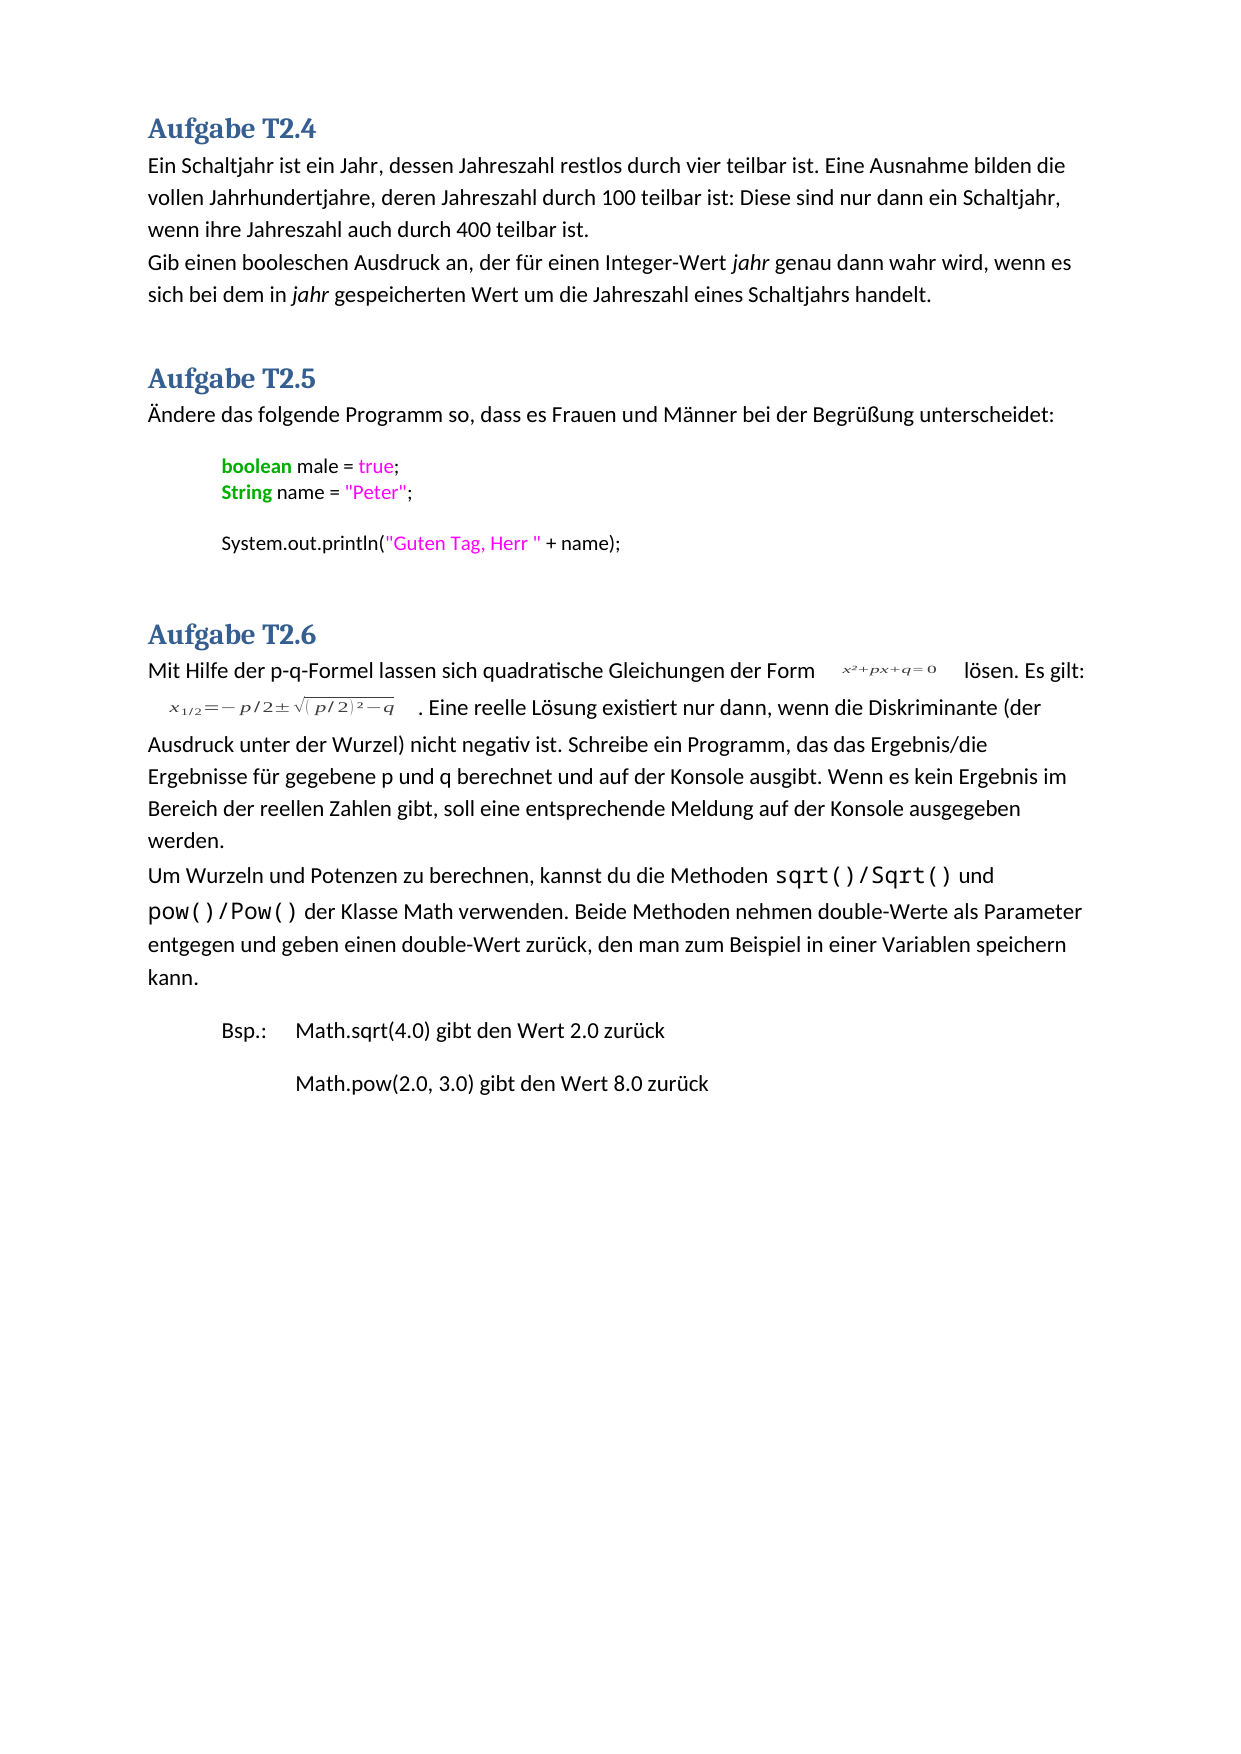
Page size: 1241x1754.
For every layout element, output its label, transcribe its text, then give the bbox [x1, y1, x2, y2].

text Bsp.: Math.sqrt(4.0) gibt den Wert 2.0 zurück [148, 1016, 1093, 1044]
text Ein Schaltjahr ist ein Jahr, dessen Jahreszahl restlos durch vier teilbar ist. Eine Ausnahme bilden die vollen Jahrhundertjahre, deren Jahreszahl durch 100 teilbar ist: Diese sind nur dann ein Schaltjahr, wenn ihre Jahreszahl auch durch 400 teilbar ist. Gib einen booleschen Ausdruck an, der für einen Integer-Wert jahr genau dann wahr wird, wenn es sich bei dem in jahr gespeicherten Wert um die Jahreszahl eines Schaltjahrs handelt. [148, 151, 1093, 308]
text boolean male = true; [148, 453, 1093, 479]
subtitle Aufgabe T2.6 [148, 618, 1093, 651]
text Ändere das folgende Programm so, dass es Frauen und Männer bei der Begrüßung unterscheidet: [148, 401, 1093, 428]
text String name = "Peter"; [148, 479, 1093, 504]
text Mit Hilfe der p-q-Formel lassen sich quadratische Gleichungen der Form lösen. Es gilt: . Eine reelle Lösung existiert nur dann, wenn die Diskriminante (der Ausdruck unter der Wurzel) nicht negativ ist. Schreibe ein Programm, das das Ergebnis/die Ergebnisse für gegebene p und q berechnet und auf der Konsole ausgibt. Wenn es kein Ergebnis im Bereich der reellen Zahlen gibt, soll eine entsprechende Meldung auf der Konsole ausgegeben werden. Um Wurzeln und Potenzen zu berechnen, kannst du die Methoden sqrt()/Sqrt() und pow()/Pow() der Klasse Math verwenden. Beide Methoden nehmen double-Werte als Parameter entgegen und geben einen double-Wert zurück, den man zum Beispiel in einer Variablen speichern kann. [148, 656, 1093, 991]
subtitle Aufgabe T2.5 [148, 362, 1093, 396]
text System.out.println("Guten Tag, Herr " + name); [148, 530, 1093, 555]
subtitle Aufgabe T2.4 [148, 112, 1093, 146]
text Math.pow(2.0, 3.0) gibt den Wert 8.0 zurück [148, 1069, 1093, 1097]
